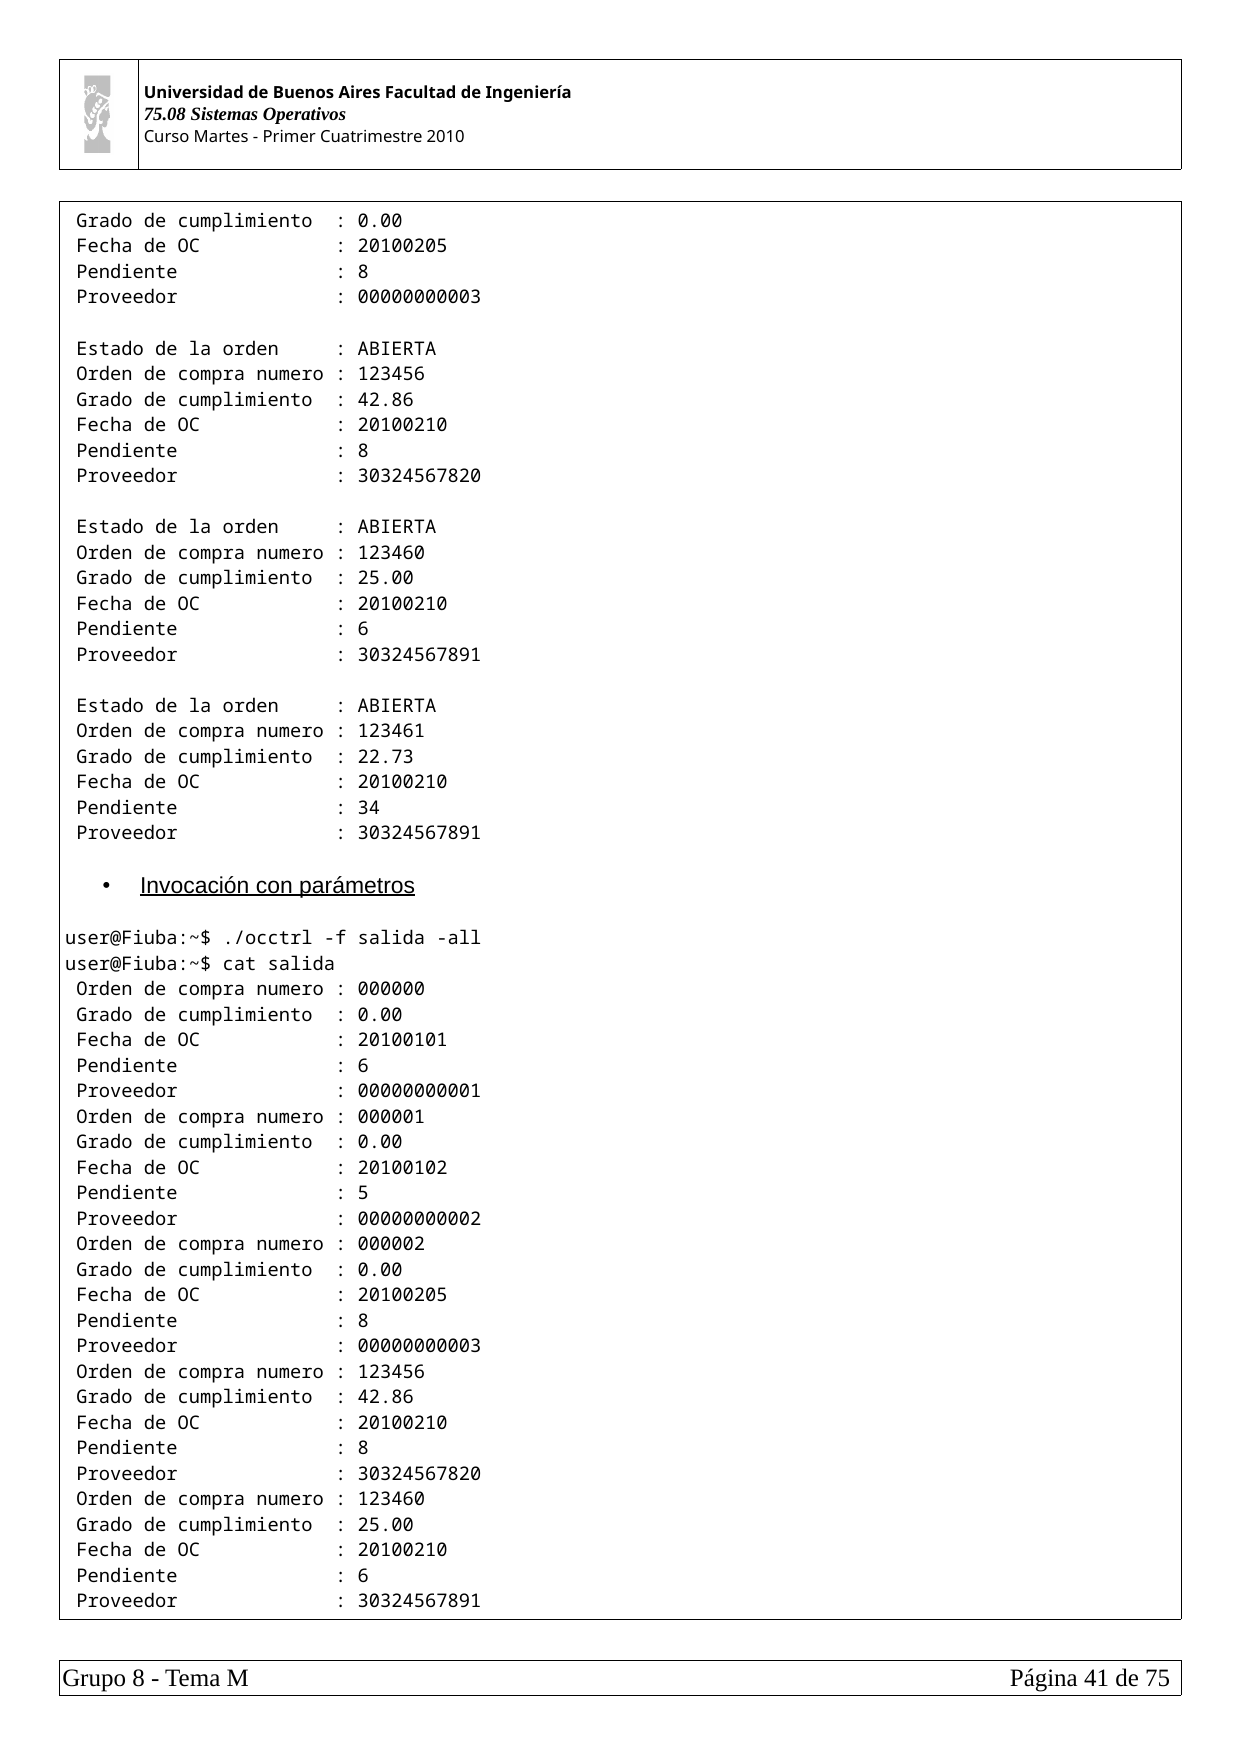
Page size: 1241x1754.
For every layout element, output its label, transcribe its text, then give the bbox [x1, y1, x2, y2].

table_cell Grado de cumplimiento : 0.00 Fecha de OC : 20100205 Pendiente : 8 Proveedor : 00000000003 Estado de la orden : ABIERTA Orden de compra numero : 123456 Grado de cumplimiento : 42.86 Fecha de OC : 20100210 Pendiente : 8 Proveedor : 30324567820 Estado de la orden : ABIERTA Orden de compra numero : 123460 Grado de cumplimiento : 25.00 Fecha de OC : 20100210 Pendiente : 6 Proveedor : 30324567891 Estado de la orden : ABIERTA Orden de compra numero : 123461 Grado de cumplimiento : 22.73 Fecha de OC : 20100210 Pendiente : 34 Proveedor : 30324567891 Invocación con parámetros user@Fiuba:~$ ./occtrl -f salida -all user@Fiuba:~$ cat salida Orden de compra numero : 000000 Grado de cumplimiento : 0.00 Fecha de OC : 20100101 Pendiente : 6 Proveedor : 00000000001 Orden de compra numero : 000001 Grado de cumplimiento : 0.00 Fecha de OC : 20100102 Pendiente : 5 Proveedor : 00000000002 Orden de compra numero : 000002 Grado de cumplimiento : 0.00 Fecha de OC : 20100205 Pendiente : 8 Proveedor : 00000000003 Orden de compra numero : 123456 Grado de cumplimiento : 42.86 Fecha de OC : 20100210 Pendiente : 8 Proveedor : 30324567820 Orden de compra numero : 123460 Grado de cumplimiento : 25.00 Fecha de OC : 20100210 Pendiente : 6 Proveedor : 30324567891 [60, 202, 1181, 1619]
picture [83, 73, 114, 155]
